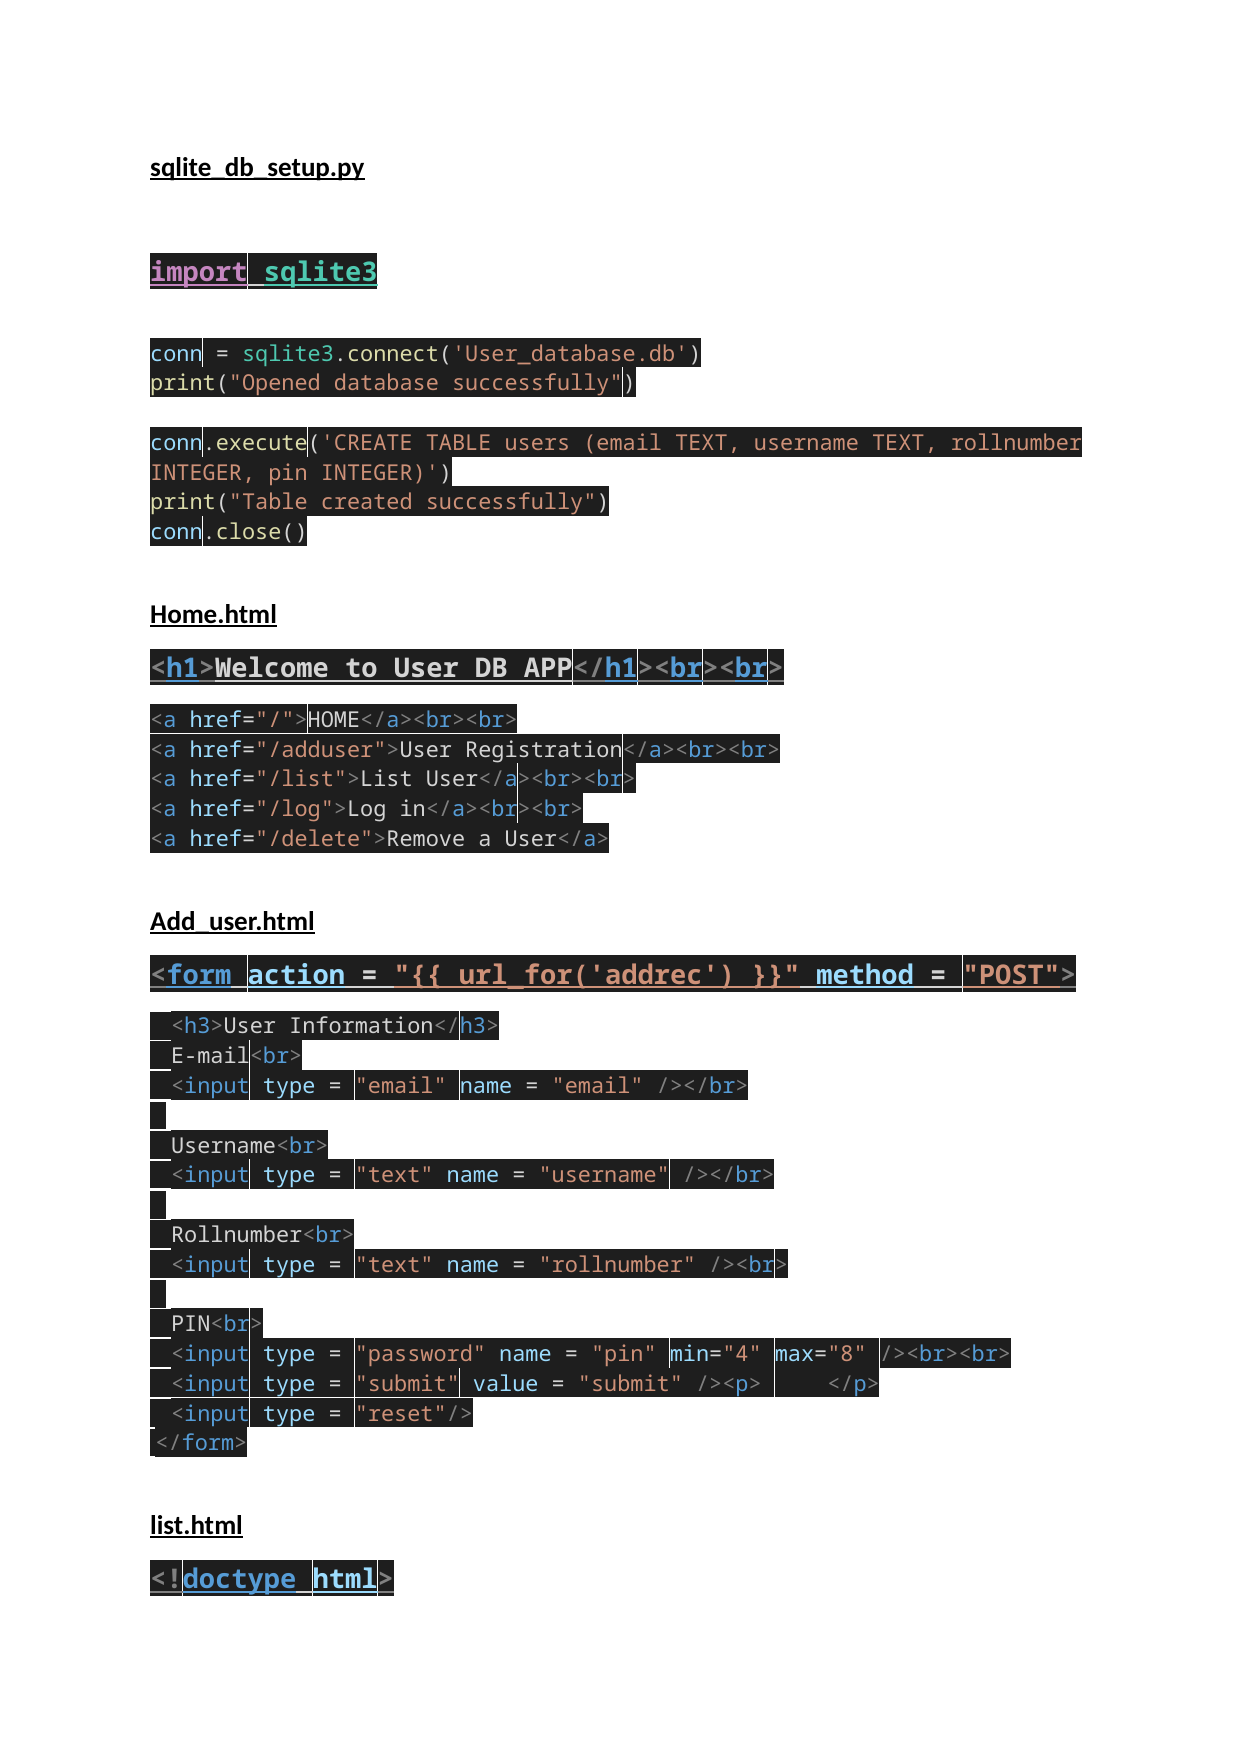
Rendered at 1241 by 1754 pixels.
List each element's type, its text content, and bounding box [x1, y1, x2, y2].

text <a href="/log">Log in</a><br><br> [150, 793, 1090, 823]
text E-mail<br> [150, 1040, 1090, 1070]
text conn.close() [150, 516, 1090, 546]
text Add_user.html [150, 904, 1090, 937]
text print("Table created successfully") [150, 486, 1090, 516]
text <!doctype html> [150, 1559, 1090, 1596]
text <input type = "reset"/> [150, 1397, 1090, 1427]
text <a href="/list">List User</a><br><br> [150, 763, 1090, 793]
text conn.execute('CREATE TABLE users (email TEXT, username TEXT, rollnumber INTEGER, pin INTEGER)') [150, 427, 1090, 486]
text <form action = "{{ url_for('addrec') }}" method = "POST"> [150, 955, 1090, 992]
text <a href="/delete">Remove a User</a> [150, 823, 1090, 853]
text print("Opened database successfully") [150, 367, 1090, 397]
text <a href="/adduser">User Registration</a><br><br> [150, 733, 1090, 763]
text <input type = "submit" value = "submit" /><p> </p> [150, 1368, 1090, 1397]
text Home.html [150, 597, 1090, 630]
text <input type = "email" name = "email" /></br> [150, 1070, 1090, 1100]
text <h3>User Information</h3> [150, 1011, 1090, 1040]
text import sqlite3 [150, 252, 1090, 289]
text PIN<br> [150, 1308, 1090, 1338]
text <input type = "text" name = "username" /></br> [150, 1159, 1090, 1189]
text list.html [150, 1508, 1090, 1541]
text <input type = "text" name = "rollnumber" /><br> [150, 1249, 1090, 1278]
text <a href="/">HOME</a><br><br> [150, 704, 1090, 733]
text </form> [150, 1427, 1090, 1457]
text Rollnumber<br> [150, 1219, 1090, 1249]
text <input type = "password" name = "pin" min="4" max="8" /><br><br> [150, 1338, 1090, 1368]
text sqlite_db_setup.py [150, 150, 1090, 183]
text Username<br> [150, 1129, 1090, 1159]
text <h1>Welcome to User DB APP</h1><br><br> [150, 648, 1090, 685]
text conn = sqlite3.connect('User_database.db') [150, 337, 1090, 367]
